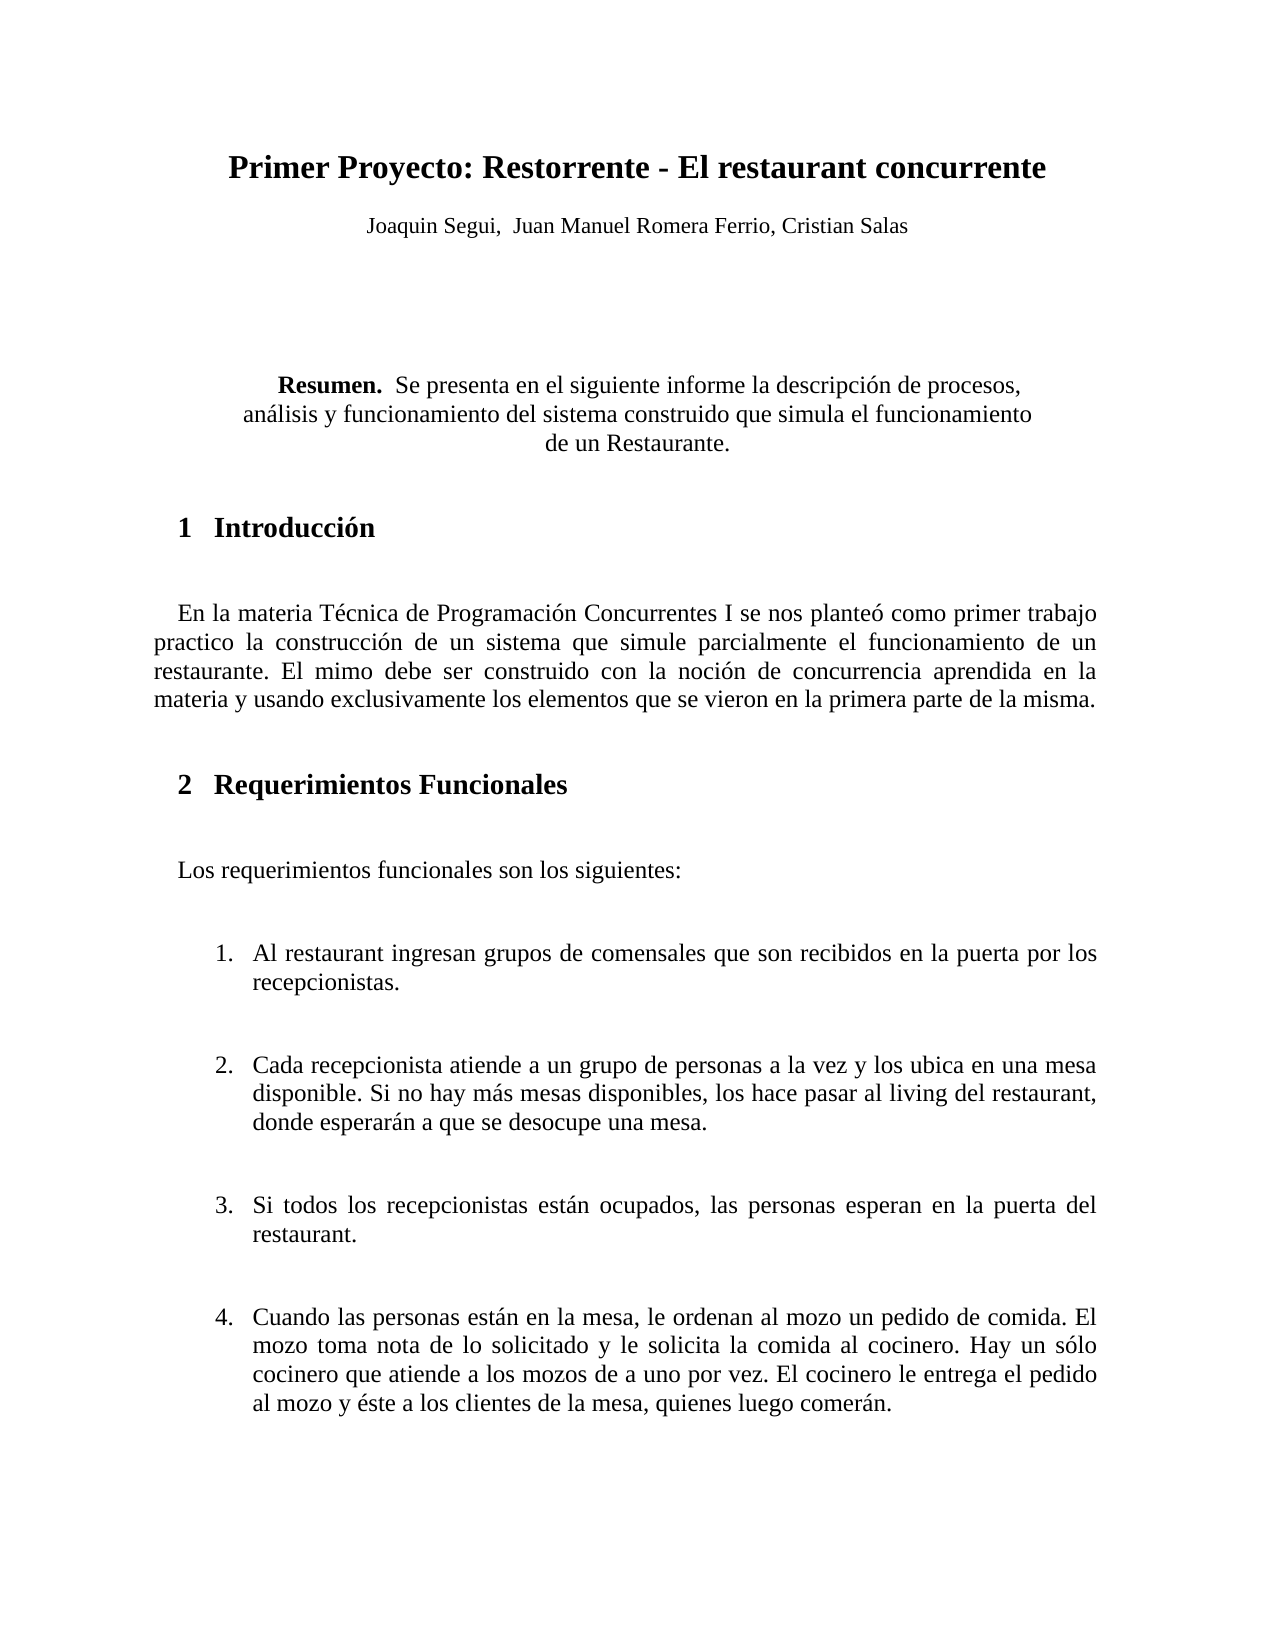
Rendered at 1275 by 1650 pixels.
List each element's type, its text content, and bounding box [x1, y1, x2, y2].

list Al restaurant ingresan grupos de comensales que son recibidos en la puerta por los recepcionistas. [215, 938, 1098, 996]
list Si todos los recepcionistas están ocupados, las personas esperan en la puerta del restaurant. [215, 1190, 1098, 1248]
text 2 Requerimientos Funcionales [153, 767, 1098, 801]
text 1 Introducción [153, 511, 1098, 544]
text Joaquin Segui, Juan Manuel Romera Ferrio, Cristian Salas [177, 212, 1098, 239]
list Cada recepcionista atiende a un grupo de personas a la vez y los ubica en una mesa disponible. Si no hay más mesas disponibles, los hace pasar al living del restaurant, donde esperarán a que se desocupe una mesa. [215, 1050, 1098, 1136]
text En la materia Técnica de Programación Concurrentes I se nos planteó como primer trabajo practico la construcción de un sistema que simule parcialmente el funcionamiento de un restaurante. El mimo debe ser construido con la noción de concurrencia aprendida en la materia y usando exclusivamente los elementos que se vieron en la primera parte de la misma. [153, 598, 1098, 713]
text Resumen. Se presenta en el siguiente informe la descripción de procesos, análisis y funcionamiento del sistema construido que simula el funcionamiento de un Restaurante. [236, 370, 1039, 456]
list Cuando las personas están en la mesa, le ordenan al mozo un pedido de comida. El mozo toma nota de lo solicitado y le solicita la comida al cocinero. Hay un sólo cocinero que atiende a los mozos de a uno por vez. El cocinero le entrega el pedido al mozo y éste a los clientes de la mesa, quienes luego comerán. [215, 1302, 1098, 1417]
text Primer Proyecto: Restorrente - El restaurant concurrente [177, 148, 1098, 186]
text Los requerimientos funcionales son los siguientes: [153, 855, 1098, 884]
